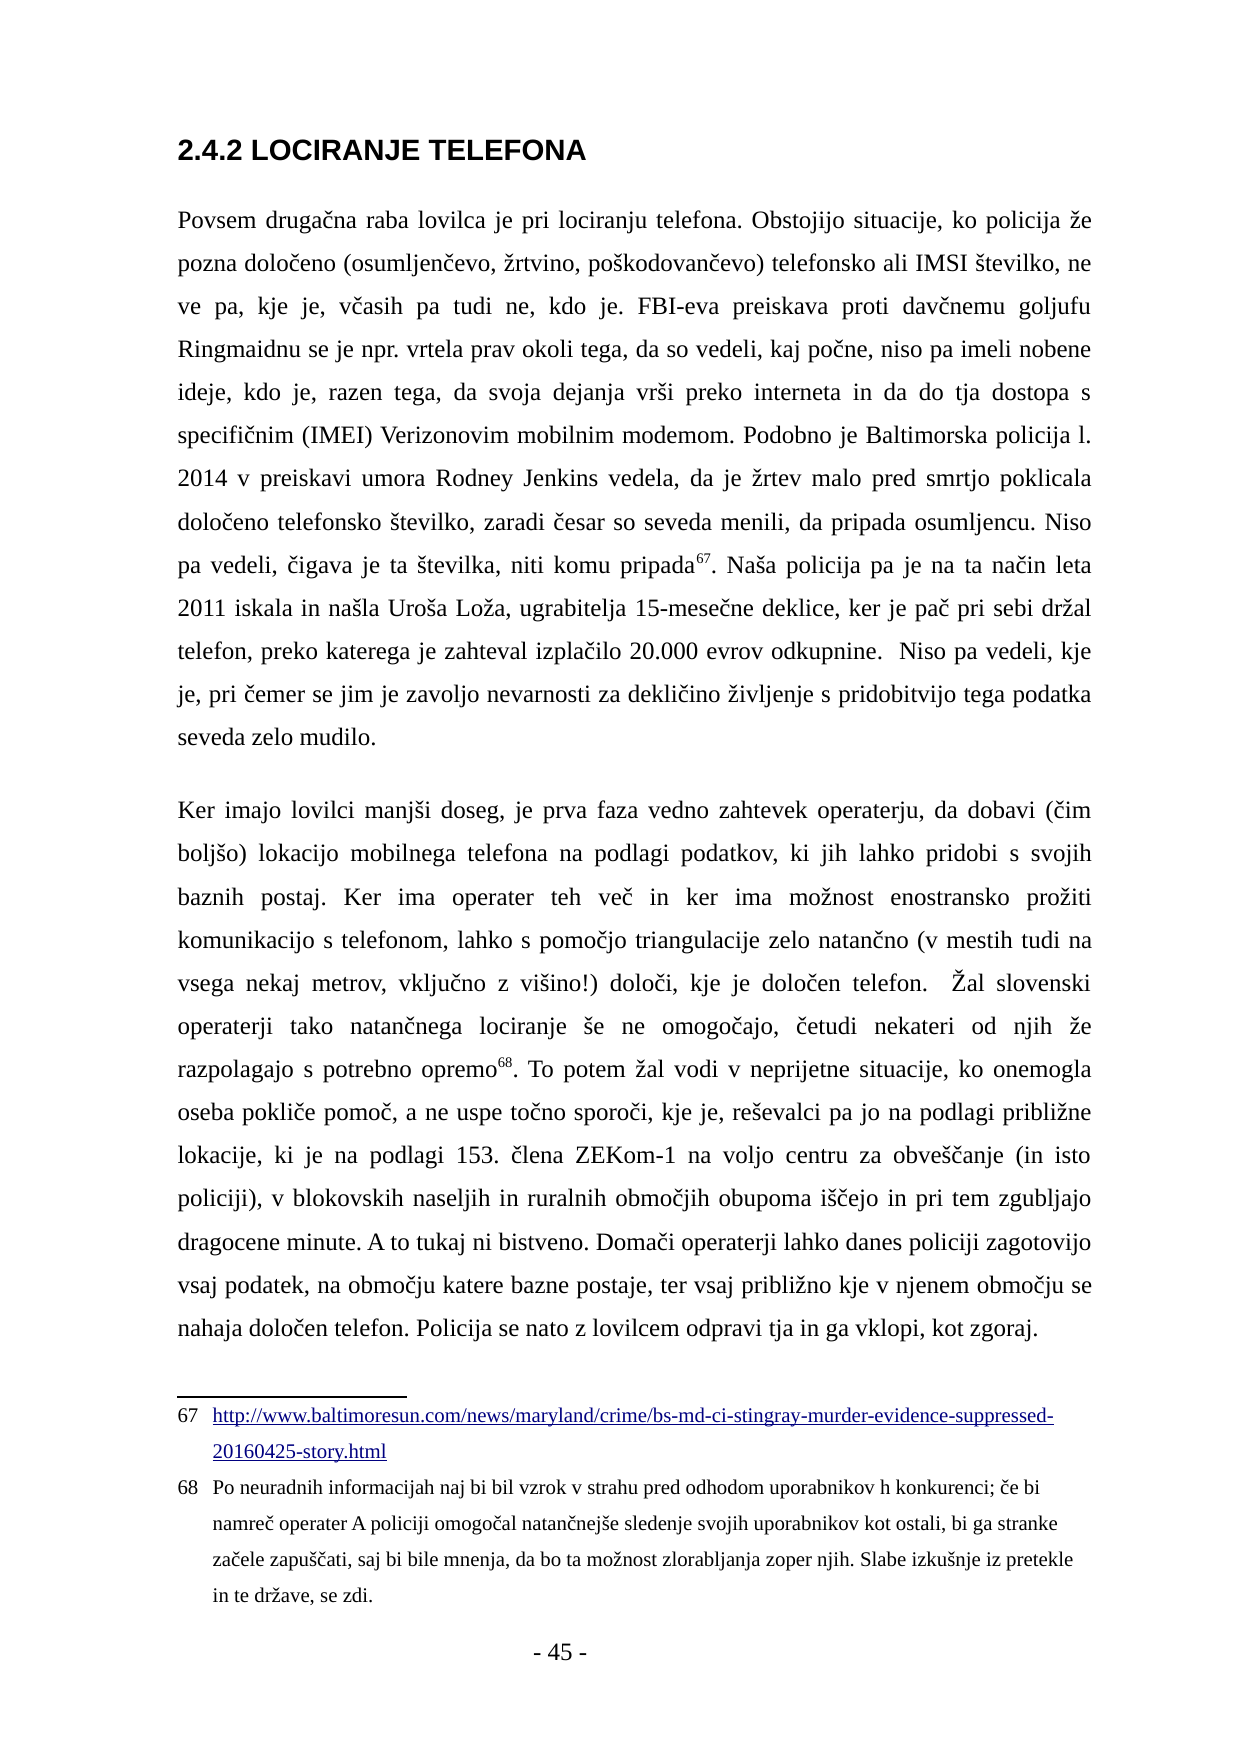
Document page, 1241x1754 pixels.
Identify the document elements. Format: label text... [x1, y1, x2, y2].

text Po neuradnih informacijah naj bi bil vzrok v strahu pred odhodom uporabnikov h konkurenci; če bi namreč operater A policiji omogočal natančnejše sledenje svojih uporabnikov kot ostali, bi ga stranke začele zapuščati, saj bi bile mnenja, da bo ta možnost zlorabljanja zoper njih. Slabe izkušnje iz pretekle in te države, se zdi. [177, 1475, 1093, 1607]
subtitle 2.4.2 Lociranje telefona [177, 133, 1093, 167]
text Ker imajo lovilci manjši doseg, je prva faza vedno zahtevek operaterju, da dobavi (čim boljšo) lokacijo mobilnega telefona na podlagi podatkov, ki jih lahko pridobi s svojih baznih postaj. Ker ima operater teh več in ker ima možnost enostransko prožiti komunikacijo s telefonom, lahko s pomočjo triangulacije zelo natančno (v mestih tudi na vsega nekaj metrov, vključno z višino!) določi, kje je določen telefon. Žal slovenski operaterji tako natančnega lociranje še ne omogočajo, četudi nekateri od njih že razpolagajo s potrebno opremo. To potem žal vodi v neprijetne situacije, ko onemogla oseba pokliče pomoč, a ne uspe točno sporoči, kje je, reševalci pa jo na podlagi približne lokacije, ki je na podlagi 153. člena ZEKom-1 na voljo centru za obveščanje (in isto policiji), v blokovskih naseljih in ruralnih območjih obupoma iščejo in pri tem zgubljajo dragocene minute. A to tukaj ni bistveno. Domači operaterji lahko danes policiji zagotovijo vsaj podatek, na območju katere bazne postaje, ter vsaj približno kje v njenem območju se nahaja določen telefon. Policija se nato z lovilcem odpravi tja in ga vklopi, kot zgoraj. [177, 795, 1093, 1342]
text Povsem drugačna raba lovilca je pri lociranju telefona. Obstojijo situacije, ko policija že pozna določeno (osumljenčevo, žrtvino, poškodovančevo) telefonsko ali IMSI številko, ne ve pa, kje je, včasih pa tudi ne, kdo je. FBI-eva preiskava proti davčnemu goljufu Ringmaidnu se je npr. vrtela prav okoli tega, da so vedeli, kaj počne, niso pa imeli nobene ideje, kdo je, razen tega, da svoja dejanja vrši preko interneta in da do tja dostopa s specifičnim (IMEI) Verizonovim mobilnim modemom. Podobno je Baltimorska policija l. 2014 v preiskavi umora Rodney Jenkins vedela, da je žrtev malo pred smrtjo poklicala določeno telefonsko številko, zaradi česar so seveda menili, da pripada osumljencu. Niso pa vedeli, čigava je ta številka, niti komu pripada. Naša policija pa je na ta način leta 2011 iskala in našla Uroša Loža, ugrabitelja 15-mesečne deklice, ker je pač pri sebi držal telefon, preko katerega je zahteval izplačilo 20.000 evrov odkupnine. Niso pa vedeli, kje je, pri čemer se jim je zavoljo nevarnosti za dekličino življenje s pridobitvijo tega podatka seveda zelo mudilo. [177, 205, 1093, 751]
text http://www.baltimoresun.com/news/maryland/crime/bs-md-ci-stingray-murder-evidence-suppressed-20160425-story.html [177, 1403, 1093, 1463]
